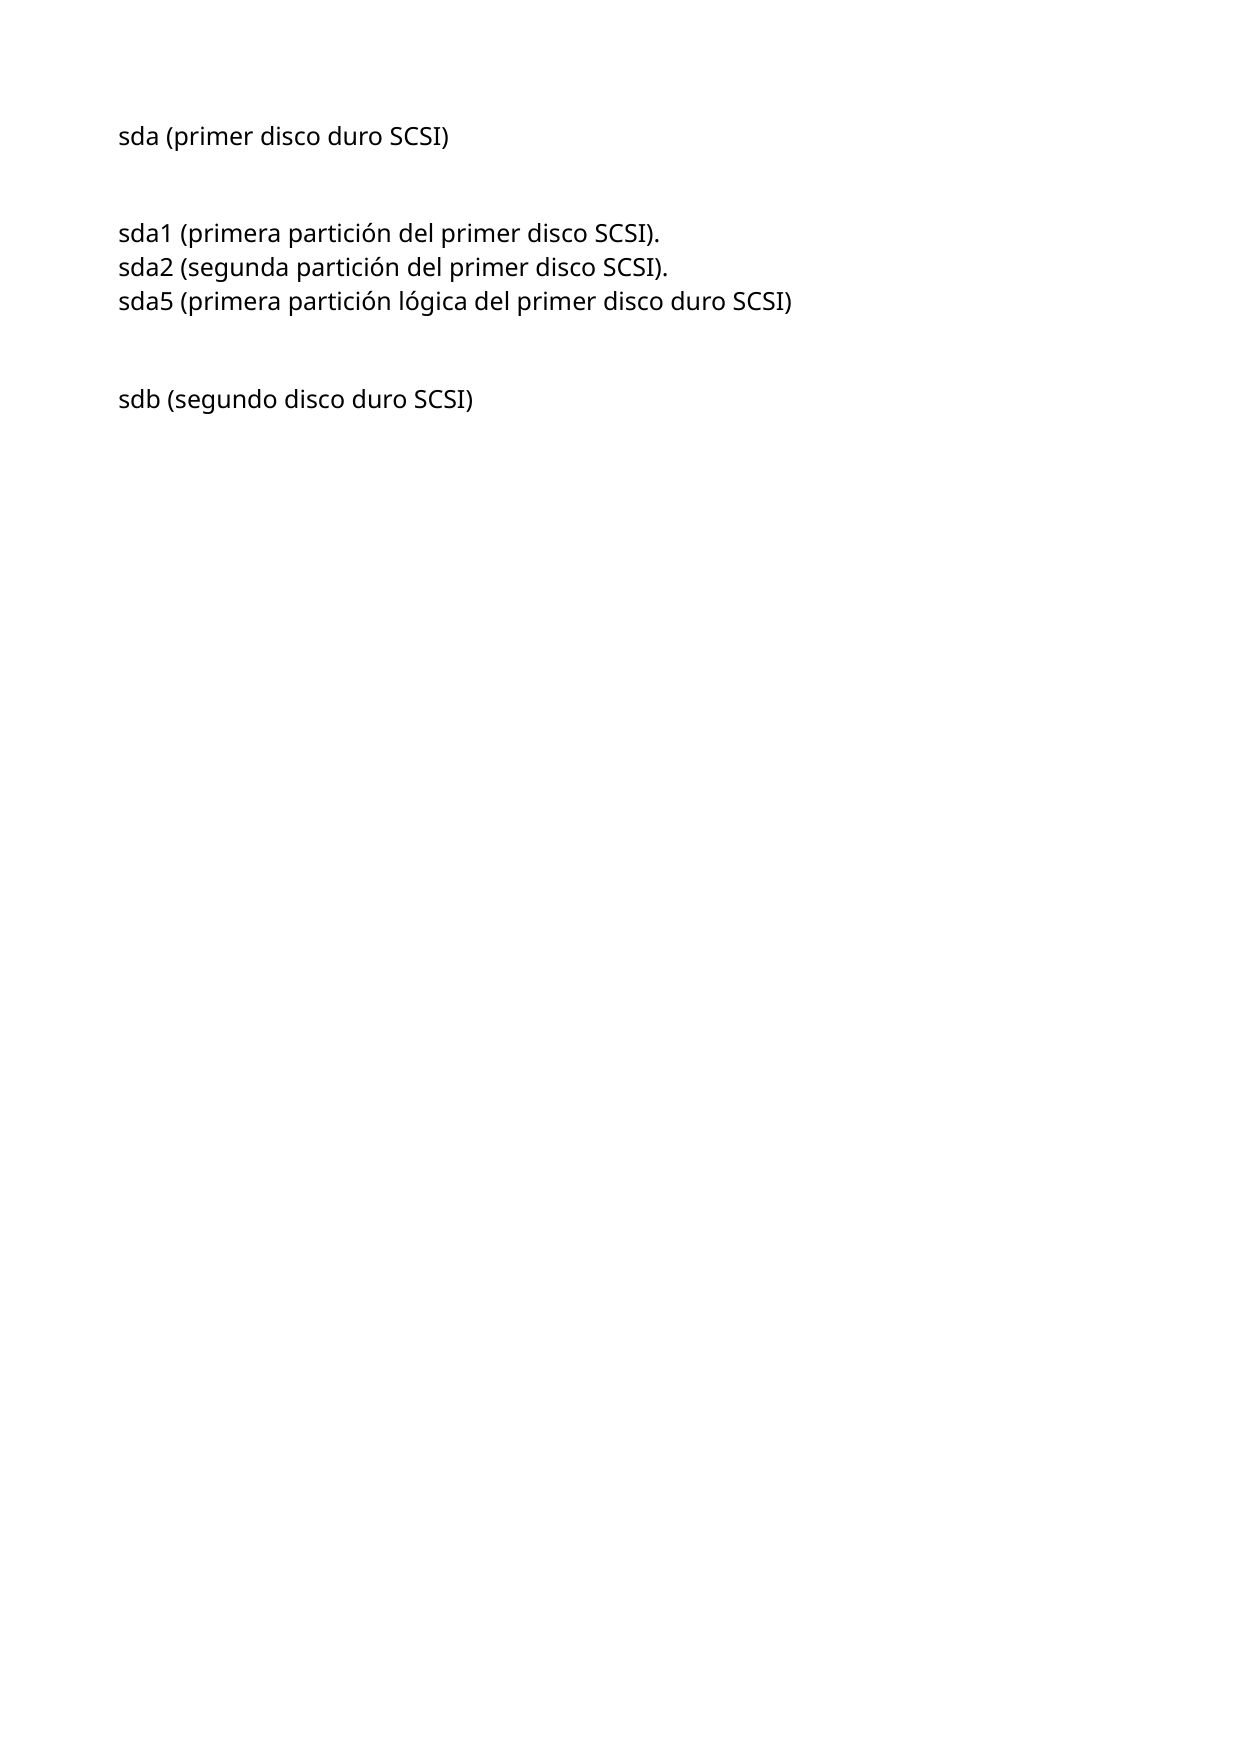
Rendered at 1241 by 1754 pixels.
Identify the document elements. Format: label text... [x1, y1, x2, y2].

text sdb (segundo disco duro SCSI) [118, 347, 1122, 416]
text sda (primer disco duro SCSI) [118, 118, 1122, 152]
text sda1 (primera partición del primer disco SCSI). sda2 (segunda partición del primer disco SCSI). sda5 (primera partición lógica del primer disco duro SCSI) [118, 182, 1122, 318]
